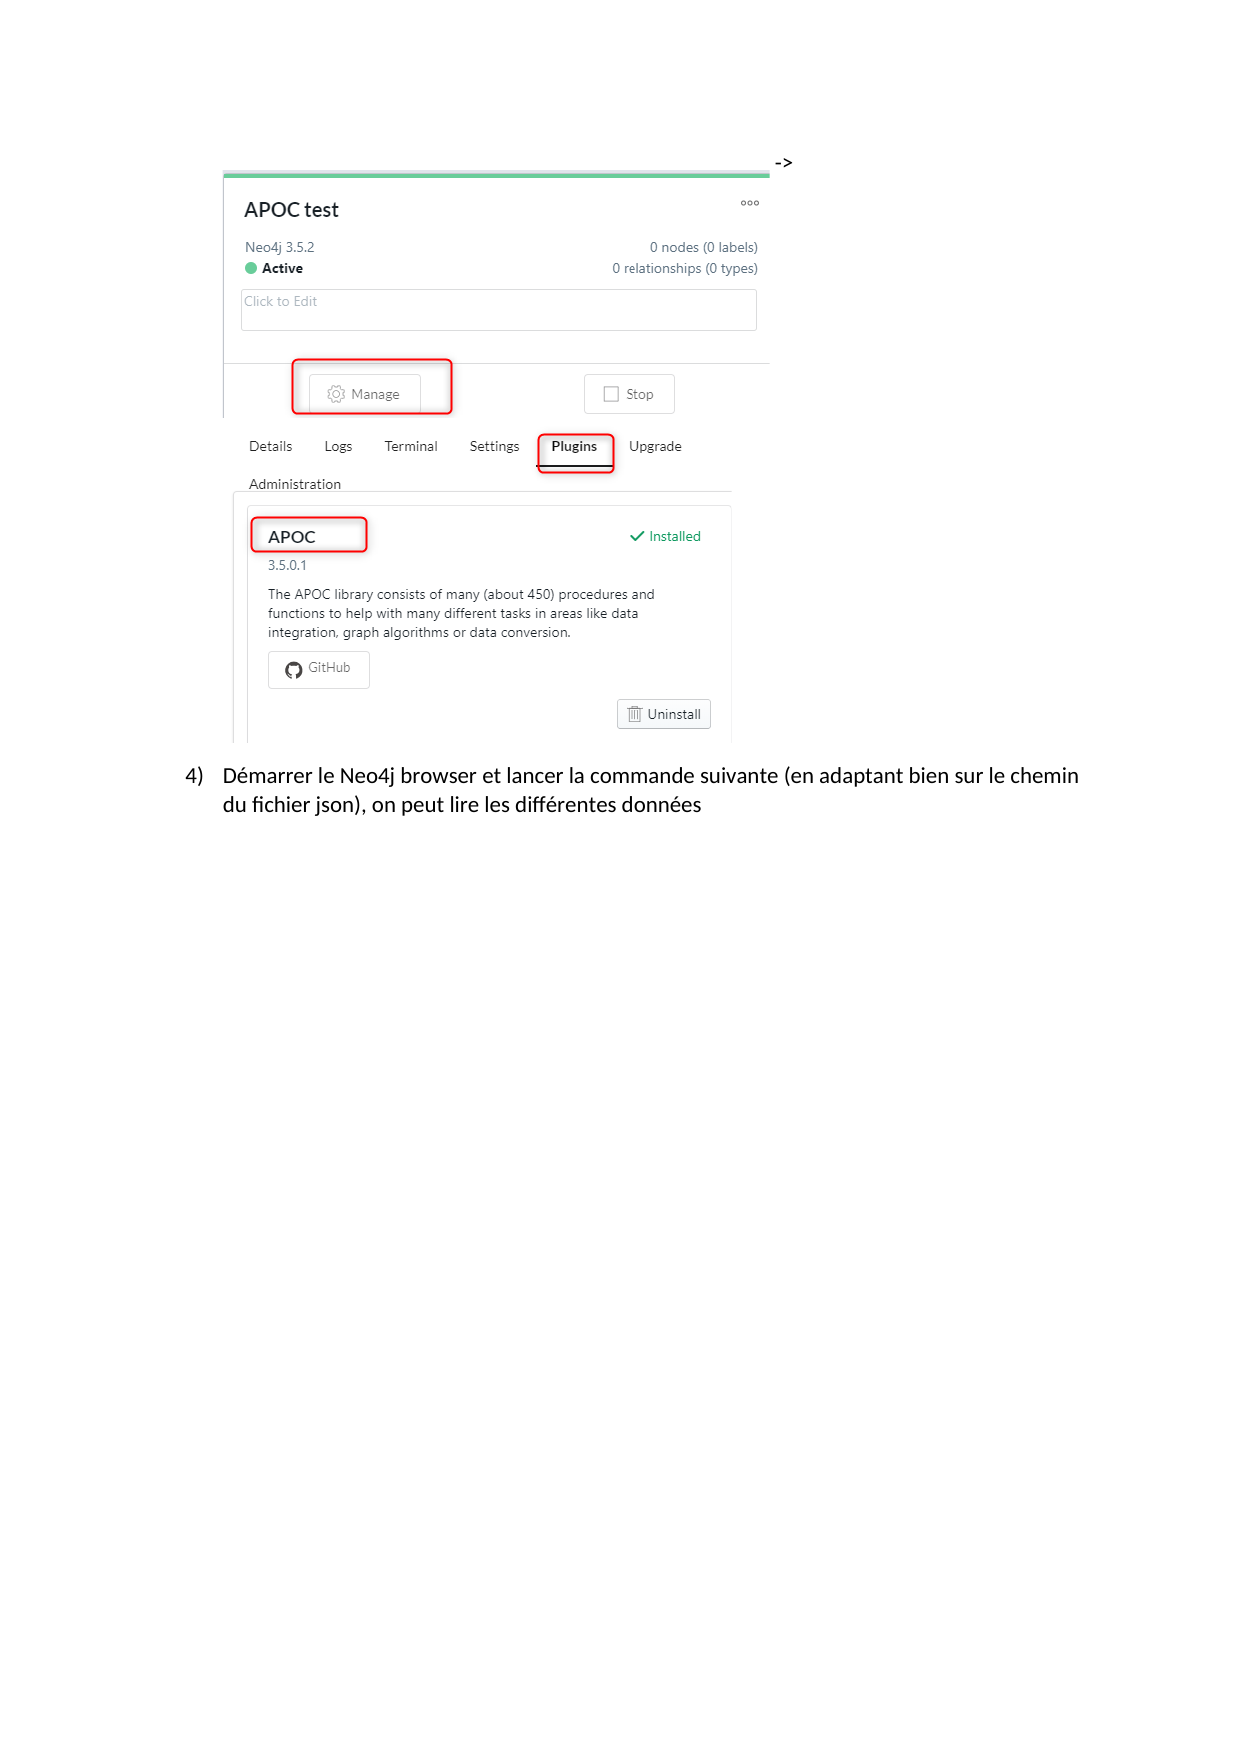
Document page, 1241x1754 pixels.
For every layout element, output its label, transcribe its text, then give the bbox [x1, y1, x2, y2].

list Démarrer le Neo4j browser et lancer la commande suivante (en adaptant bien sur le chemin du fichier json), on peut lire les différentes données [185, 761, 1093, 818]
list -> [223, 148, 1093, 743]
